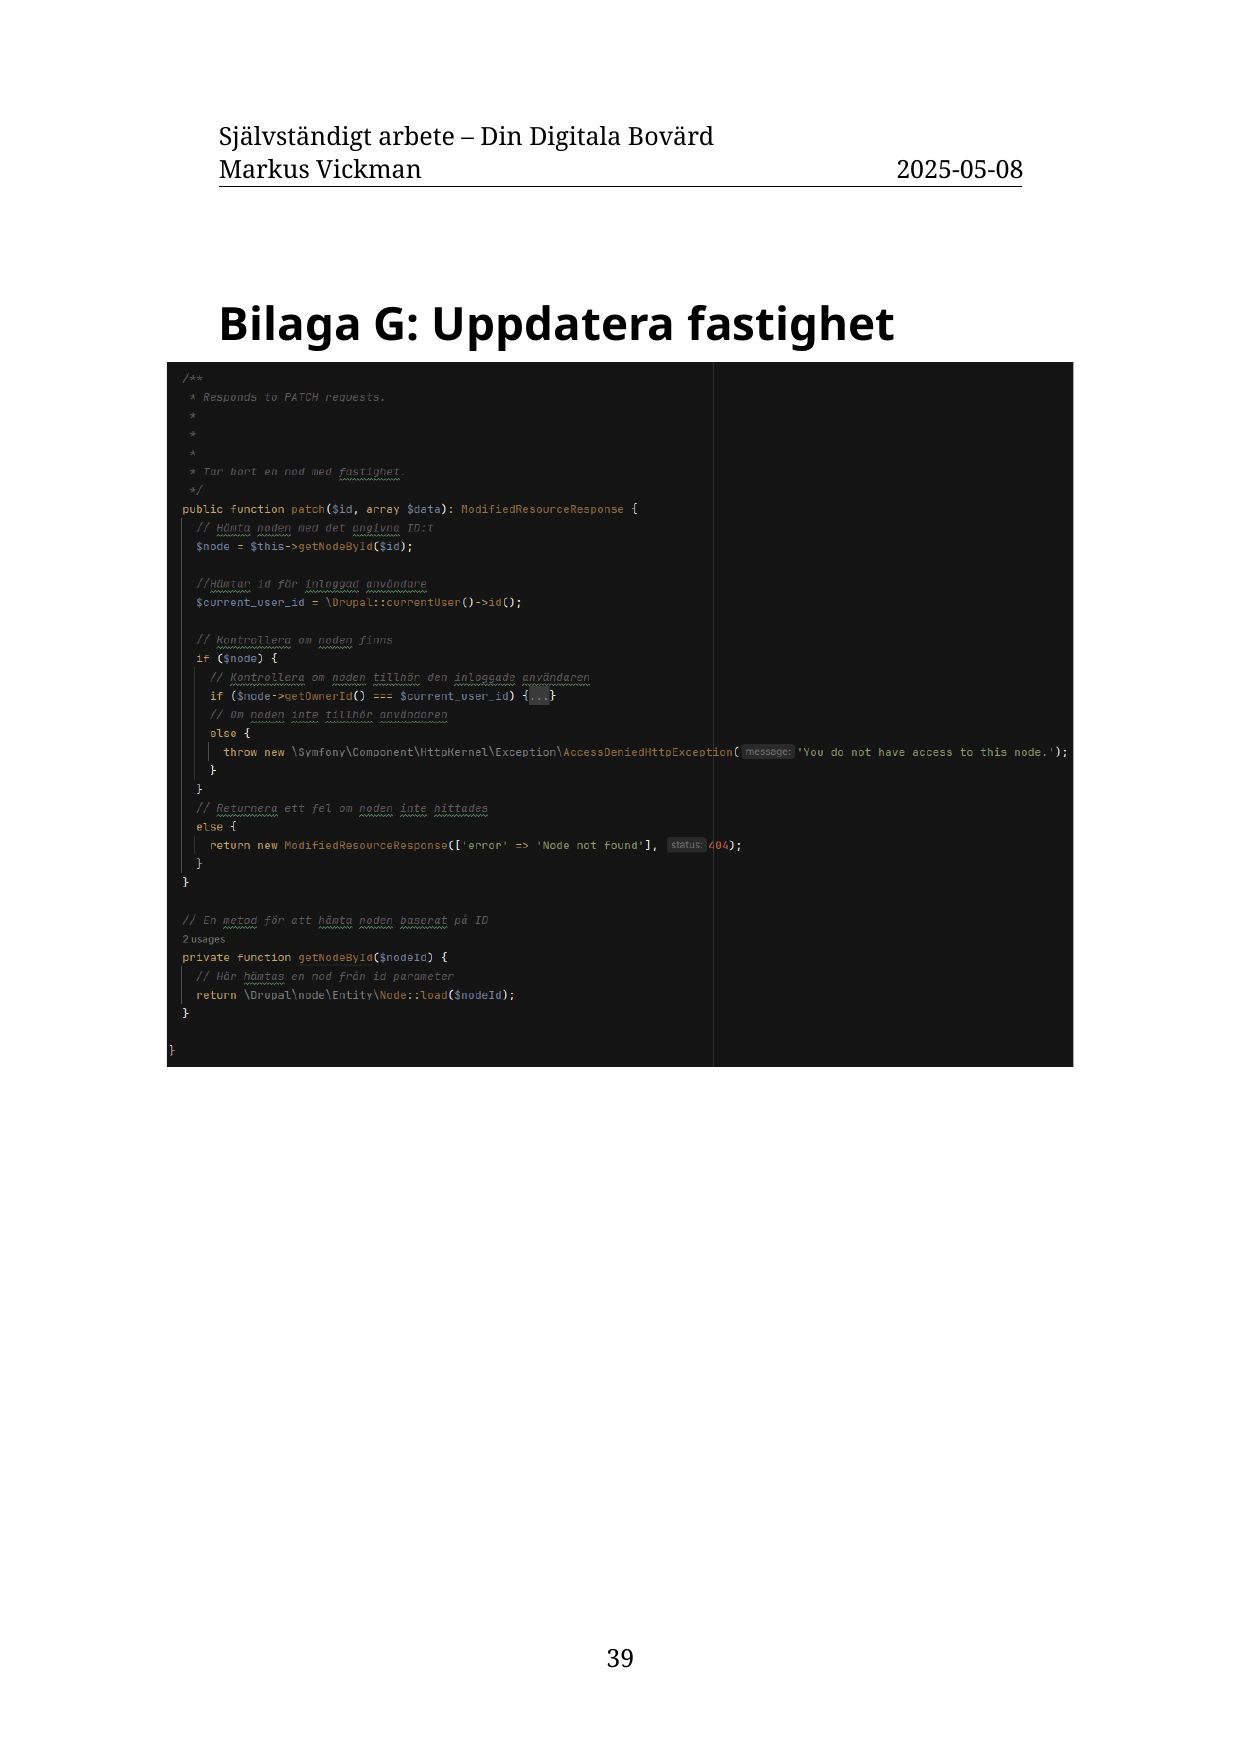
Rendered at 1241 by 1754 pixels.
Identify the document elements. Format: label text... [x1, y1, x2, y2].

picture [166, 362, 1074, 1067]
subtitle Bilaga G: Uppdatera fastighet [218, 291, 1022, 353]
